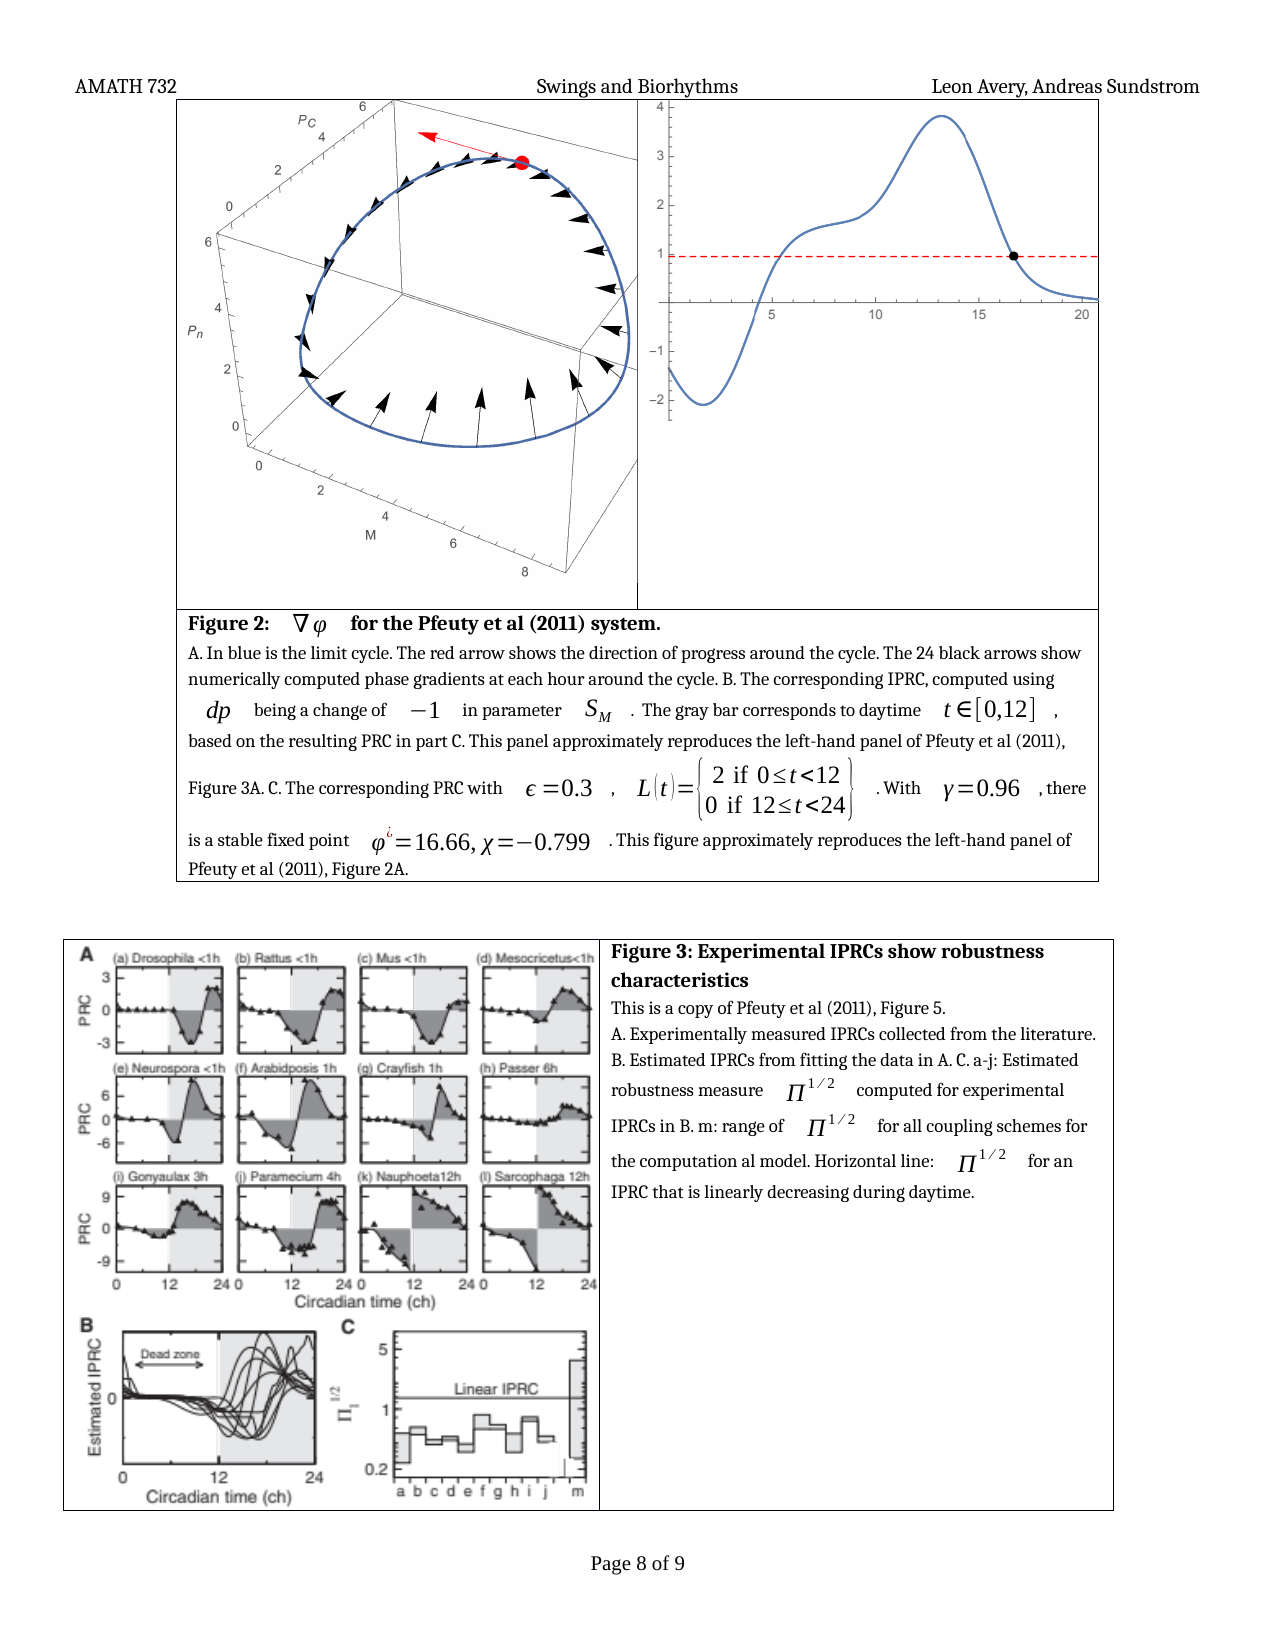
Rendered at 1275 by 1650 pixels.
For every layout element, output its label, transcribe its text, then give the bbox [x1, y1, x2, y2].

table_header Figure 3: Experimental IPRCs show robustness characteristics This is a copy of Pfeuty et al (2011), Figure 5. A. Experimentally measured IPRCs collected from the literature. B. Estimated IPRCs from fitting the data in A. C. a-j: Estimated robustness measure computed for experimental IPRCs in B. m: range of for all coupling schemes for the computation al model. Horizontal line: for an IPRC that is linearly decreasing during daytime. [600, 940, 1113, 1510]
table_header [64, 940, 599, 1510]
picture [187, 100, 638, 583]
table_cell Figure 2: for the Pfeuty et al (2011) system. A. In blue is the limit cycle. The red arrow shows the direction of progress around the cycle. The 24 black arrows show numerically computed phase gradients at each hour around the cycle. B. The corresponding IPRC, computed using being a change of in parameter . The gray bar corresponds to daytime , based on the resulting PRC in part C. This panel approximately reproduces the left-hand panel of Pfeuty et al (2011), Figure 3A. C. The corresponding PRC with , . With , there is a stable fixed point . This figure approximately reproduces the left-hand panel of Pfeuty et al (2011), Figure 2A. [177, 610, 1098, 881]
table_cell [638, 100, 1098, 609]
table_header [177, 100, 637, 609]
